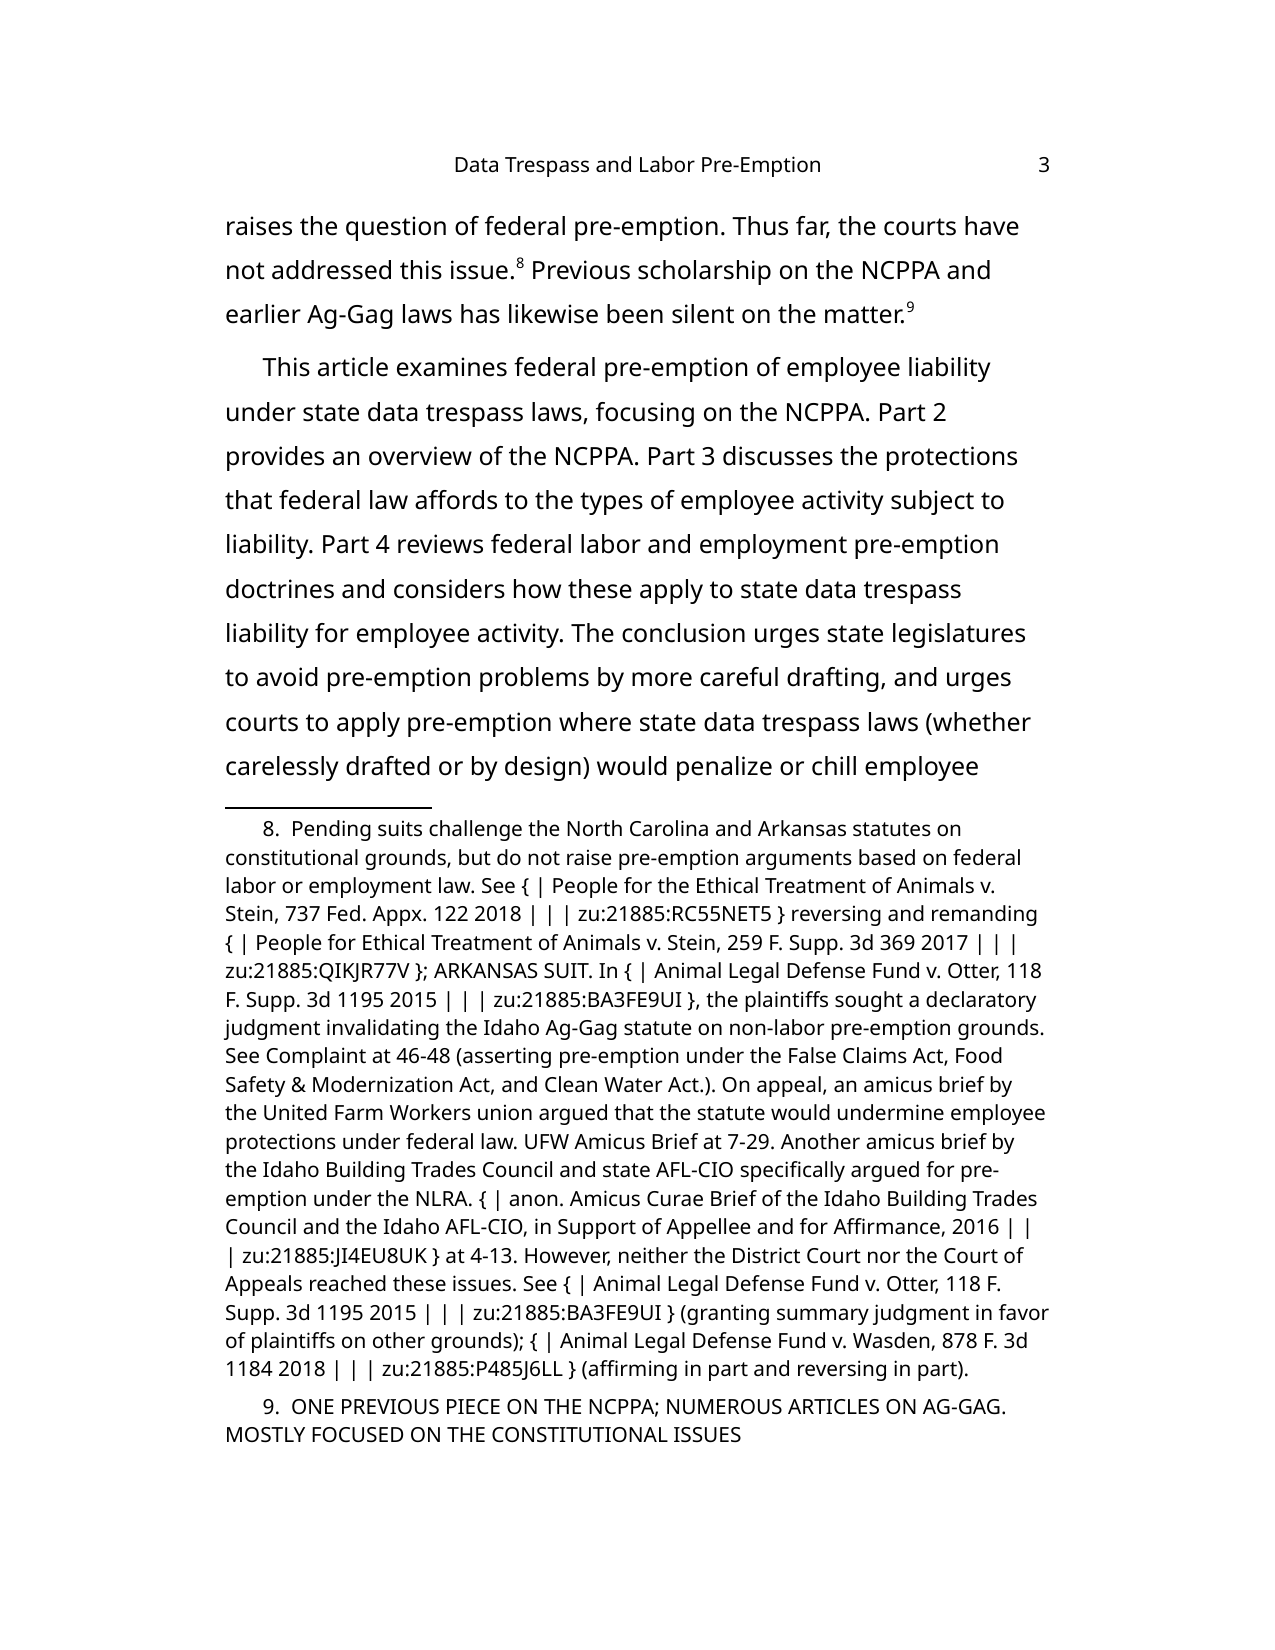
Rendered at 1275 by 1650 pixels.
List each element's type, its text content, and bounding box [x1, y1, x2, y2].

text Pending suits challenge the North Carolina and Arkansas statutes on constitutional grounds, but do not raise pre-emption arguments based on federal labor or employment law. See { | People for the Ethical Treatment of Animals v. Stein, 737 Fed. Appx. 122 2018 | | | zu:21885:RC55NET5 } reversing and remanding { | People for Ethical Treatment of Animals v. Stein, 259 F. Supp. 3d 369 2017 | | | zu:21885:QIKJR77V }; ARKANSAS SUIT. In { | Animal Legal Defense Fund v. Otter, 118 F. Supp. 3d 1195 2015 | | | zu:21885:BA3FE9UI }, the plaintiffs sought a declaratory judgment invalidating the Idaho Ag-Gag statute on non-labor pre-emption grounds. See Complaint at 46-48 (asserting pre-emption under the False Claims Act, Food Safety & Modernization Act, and Clean Water Act.). On appeal, an amicus brief by the United Farm Workers union argued that the statute would undermine employee protections under federal law. UFW Amicus Brief at 7-29. Another amicus brief by the Idaho Building Trades Council and state AFL-CIO specifically argued for pre-emption under the NLRA. { | anon. Amicus Curae Brief of the Idaho Building Trades Council and the Idaho AFL-CIO, in Support of Appellee and for Affirmance, 2016 | | | zu:21885:JI4EU8UK } at 4-13. However, neither the District Court nor the Court of Appeals reached these issues. See { | Animal Legal Defense Fund v. Otter, 118 F. Supp. 3d 1195 2015 | | | zu:21885:BA3FE9UI } (granting summary judgment in favor of plaintiffs on other grounds); { | Animal Legal Defense Fund v. Wasden, 878 F. 3d 1184 2018 | | | zu:21885:P485J6LL } (affirming in part and reversing in part). [225, 814, 1050, 1383]
text raises the question of federal pre-emption. Thus far, the courts have not addressed this issue. Previous scholarship on the NCPPA and earlier Ag-Gag laws has likewise been silent on the matter. [225, 208, 1050, 331]
text ONE PREVIOUS PIECE ON THE NCPPA; NUMEROUS ARTICLES ON AG-GAG. MOSTLY FOCUSED ON THE CONSTITUTIONAL ISSUES [225, 1392, 1050, 1449]
text This article examines federal pre-emption of employee liability under state data trespass laws, focusing on the NCPPA. Part 2 provides an overview of the NCPPA. Part 3 discusses the protections that federal law affords to the types of employee activity subject to liability. Part 4 reviews federal labor and employment pre-emption doctrines and considers how these apply to state data trespass liability for employee activity. The conclusion urges state legislatures to avoid pre-emption problems by more careful drafting, and urges courts to apply pre-emption where state data trespass laws (whether carelessly drafted or by design) would penalize or chill employee [225, 350, 1050, 783]
